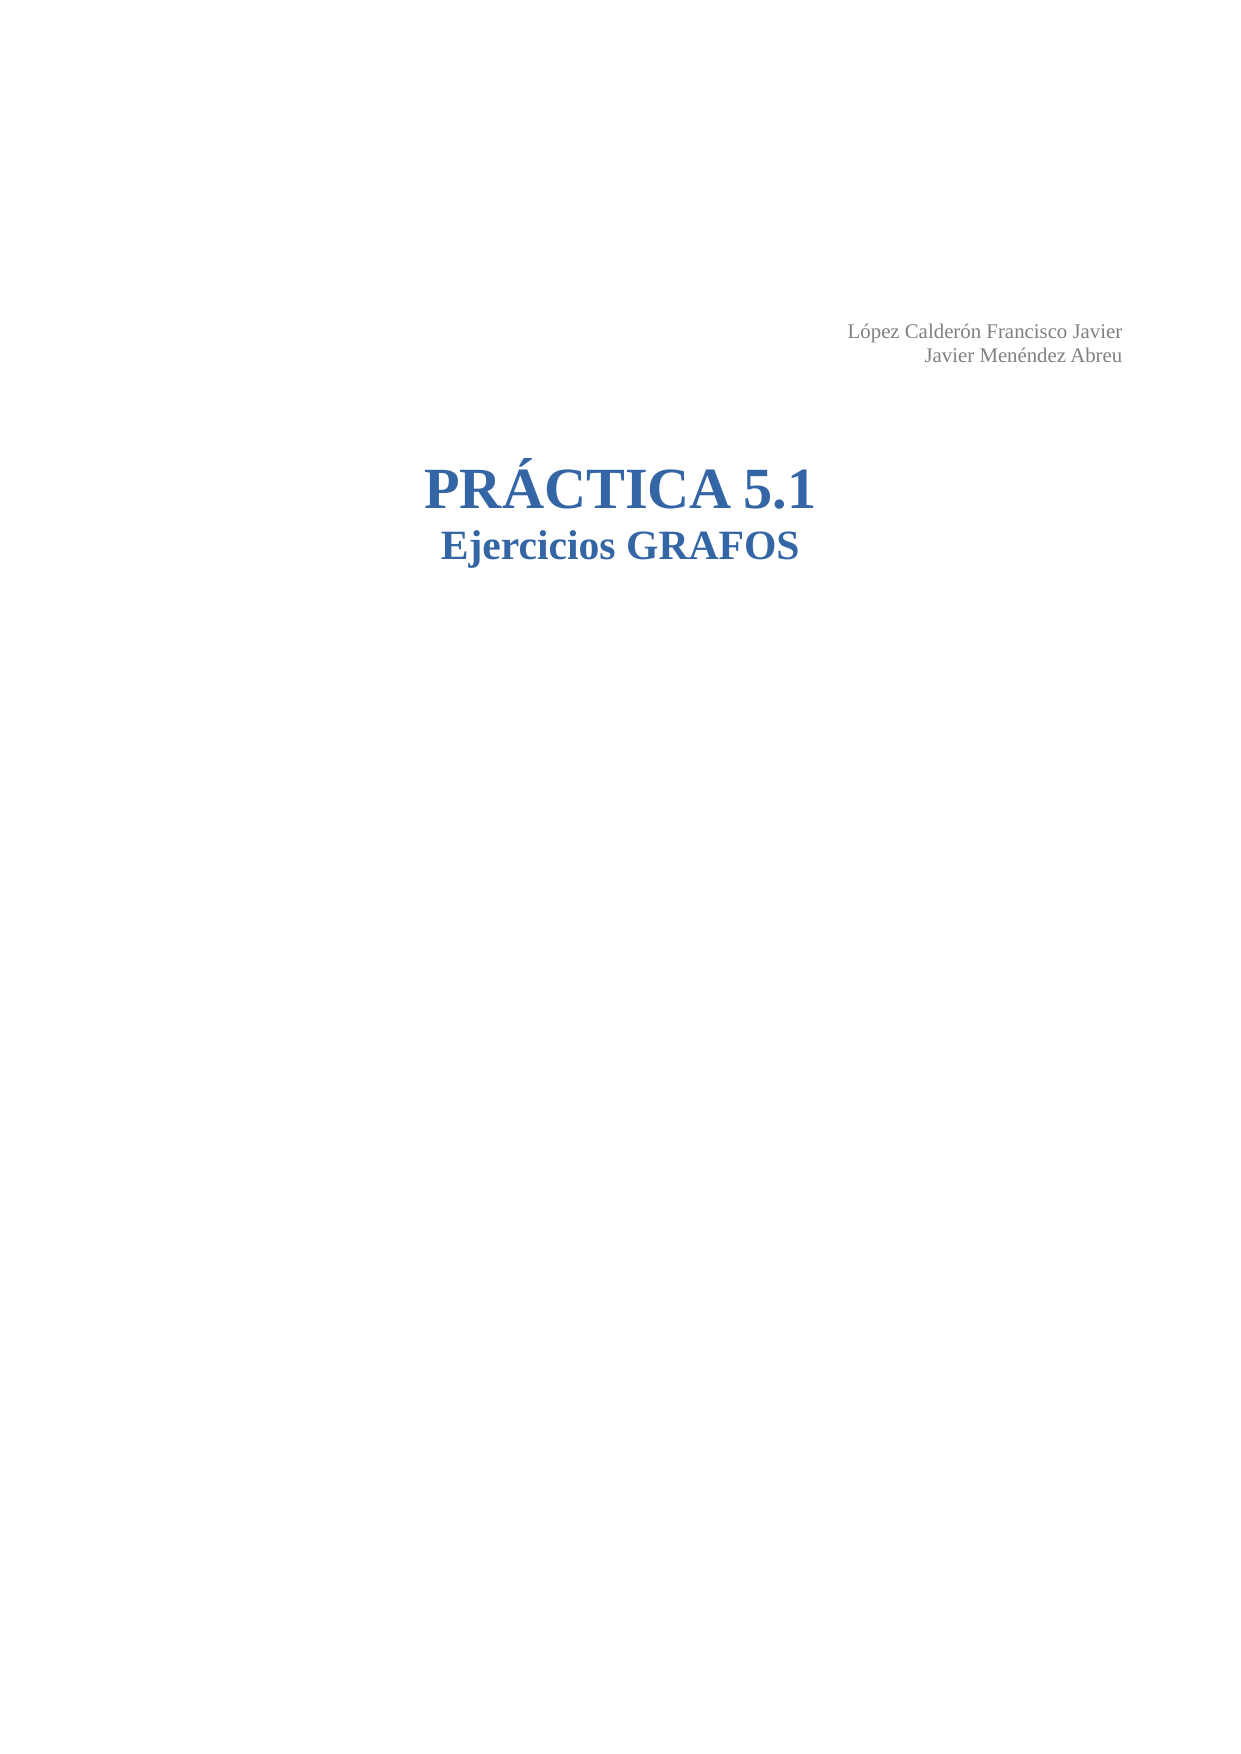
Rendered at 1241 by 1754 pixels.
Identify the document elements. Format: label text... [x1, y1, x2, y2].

text Javier Menéndez Abreu [118, 343, 1122, 367]
text Ejercicios GRAFOS [118, 521, 1122, 569]
text López Calderón Francisco Javier [118, 319, 1122, 343]
text PRÁCTICA 5.1 [118, 454, 1122, 521]
